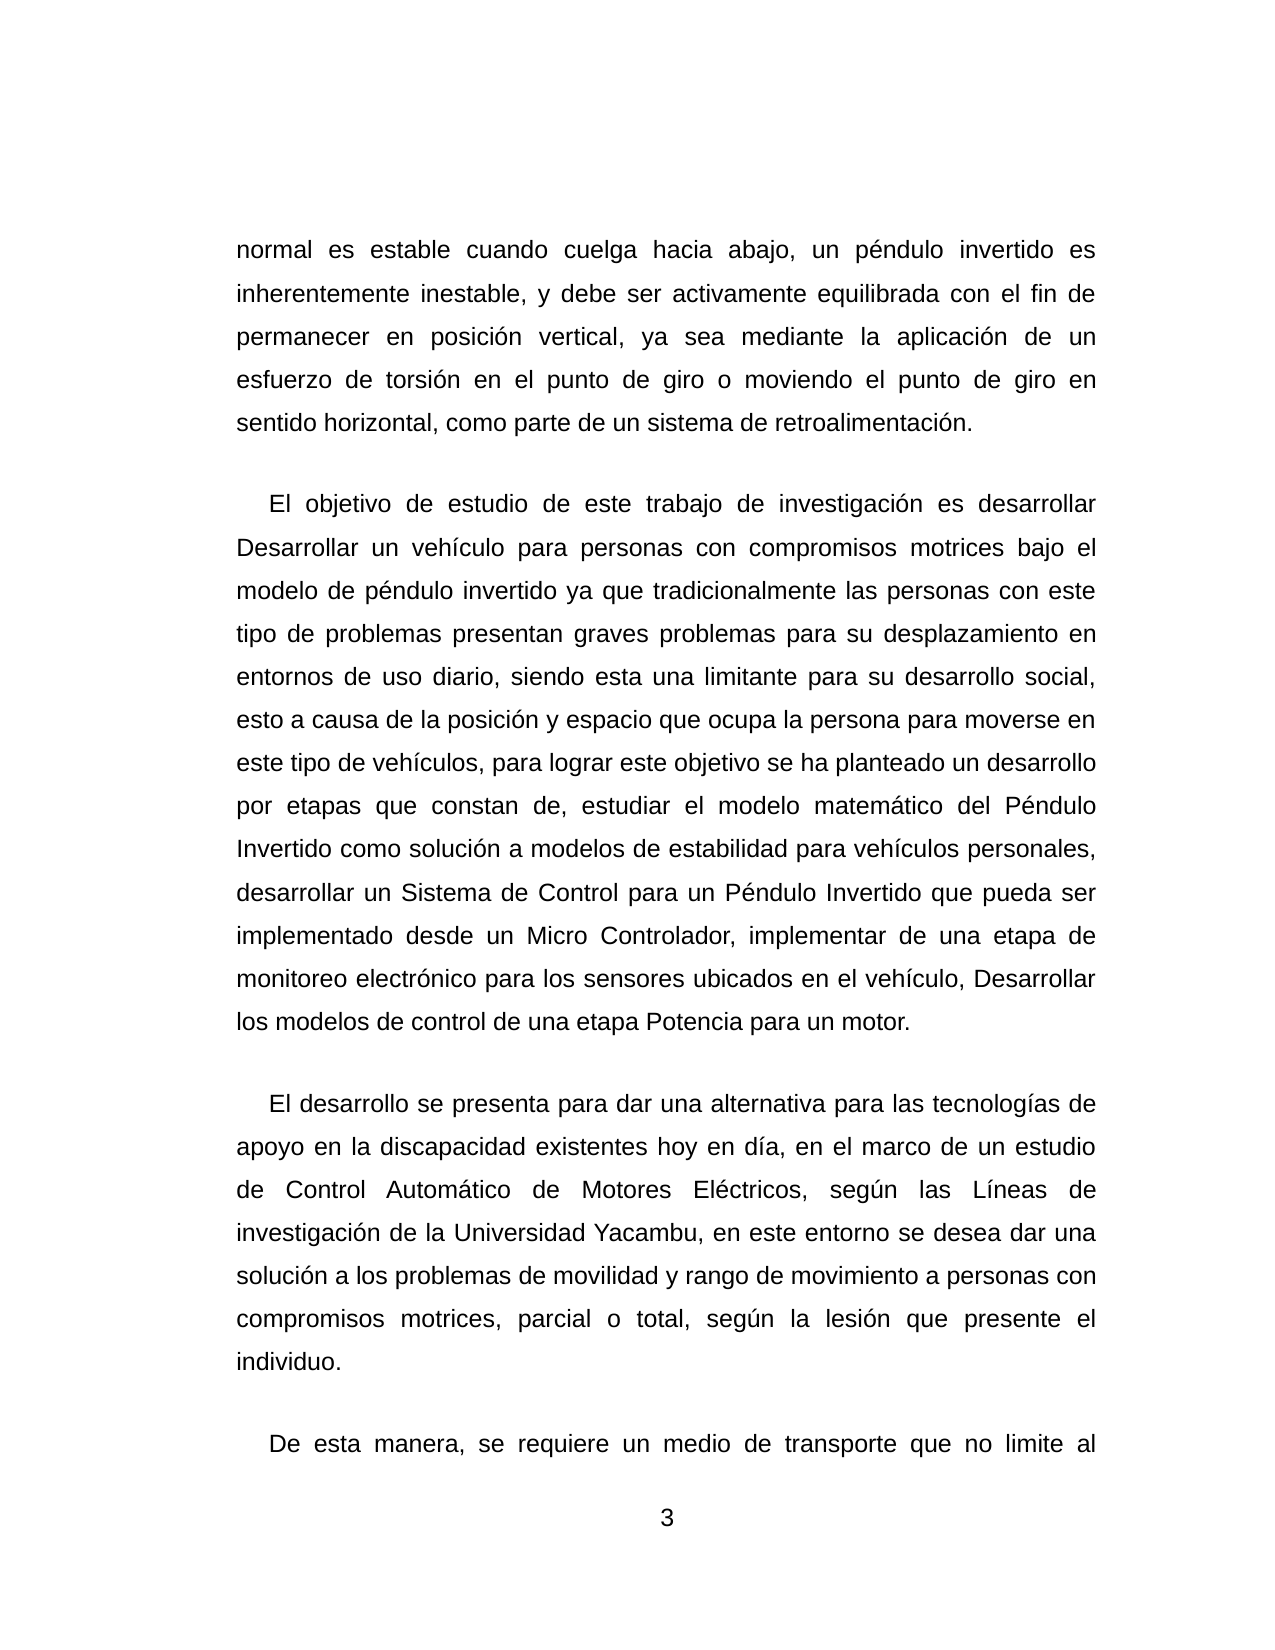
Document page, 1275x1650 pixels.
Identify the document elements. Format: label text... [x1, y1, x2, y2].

text normal es estable cuando cuelga hacia abajo, un péndulo invertido es inherentemente inestable, y debe ser activamente equilibrada con el fin de permanecer en posición vertical, ya sea mediante la aplicación de un esfuerzo de torsión en el punto de giro o moviendo el punto de giro en sentido horizontal, como parte de un sistema de retroalimentación. [236, 235, 1098, 437]
text El desarrollo se presenta para dar una alternativa para las tecnologías de apoyo en la discapacidad existentes hoy en día, en el marco de un estudio de Control Automático de Motores Eléctricos, según las Líneas de investigación de la Universidad Yacambu, en este entorno se desea dar una solución a los problemas de movilidad y rango de movimiento a personas con compromisos motrices, parcial o total, según la lesión que presente el individuo. [236, 1088, 1098, 1376]
text De esta manera, se requiere un medio de transporte que no limite al [236, 1429, 1098, 1458]
text El objetivo de estudio de este trabajo de investigación es desarrollar Desarrollar un vehículo para personas con compromisos motrices bajo el modelo de péndulo invertido ya que tradicionalmente las personas con este tipo de problemas presentan graves problemas para su desplazamiento en entornos de uso diario, siendo esta una limitante para su desarrollo social, esto a causa de la posición y espacio que ocupa la persona para moverse en este tipo de vehículos, para lograr este objetivo se ha planteado un desarrollo por etapas que constan de, estudiar el modelo matemático del Péndulo Invertido como solución a modelos de estabilidad para vehículos personales, desarrollar un Sistema de Control para un Péndulo Invertido que pueda ser implementado desde un Micro Controlador, implementar de una etapa de monitoreo electrónico para los sensores ubicados en el vehículo, Desarrollar los modelos de control de una etapa Potencia para un motor. [236, 489, 1098, 1036]
